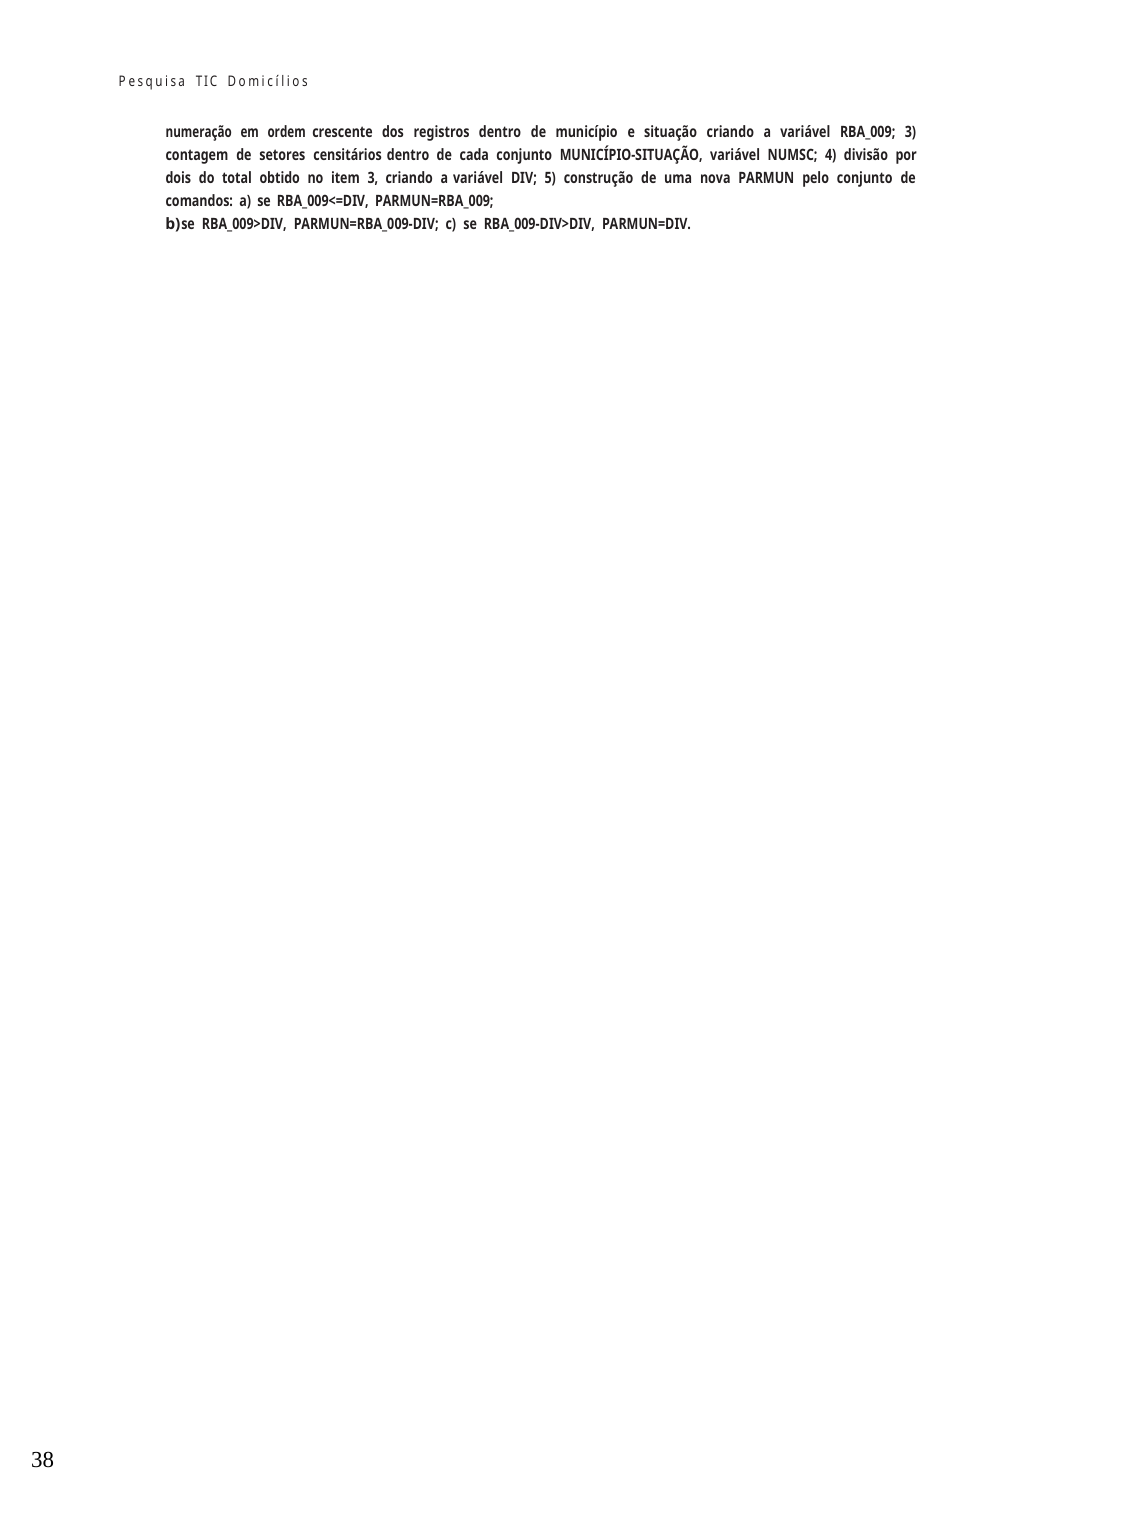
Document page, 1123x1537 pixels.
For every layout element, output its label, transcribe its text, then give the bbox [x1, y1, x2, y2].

text numeração em ordem crescente dos registros dentro de município e situação criando a variável RBA_009; 3) contagem de setores censitários dentro de cada conjunto MUNICÍPIO-SITUAÇÃO, variável NUMSC; 4) divisão por dois do total obtido no item 3, criando a variável DIV; 5) construção de uma nova PARMUN pelo conjunto de comandos: a) se RBA_009<=DIV, PARMUN=RBA_009; [165, 121, 917, 211]
list se RBA_009>DIV, PARMUN=RBA_009-DIV; c) se RBA_009-DIV>DIV, PARMUN=DIV. [165, 213, 987, 234]
